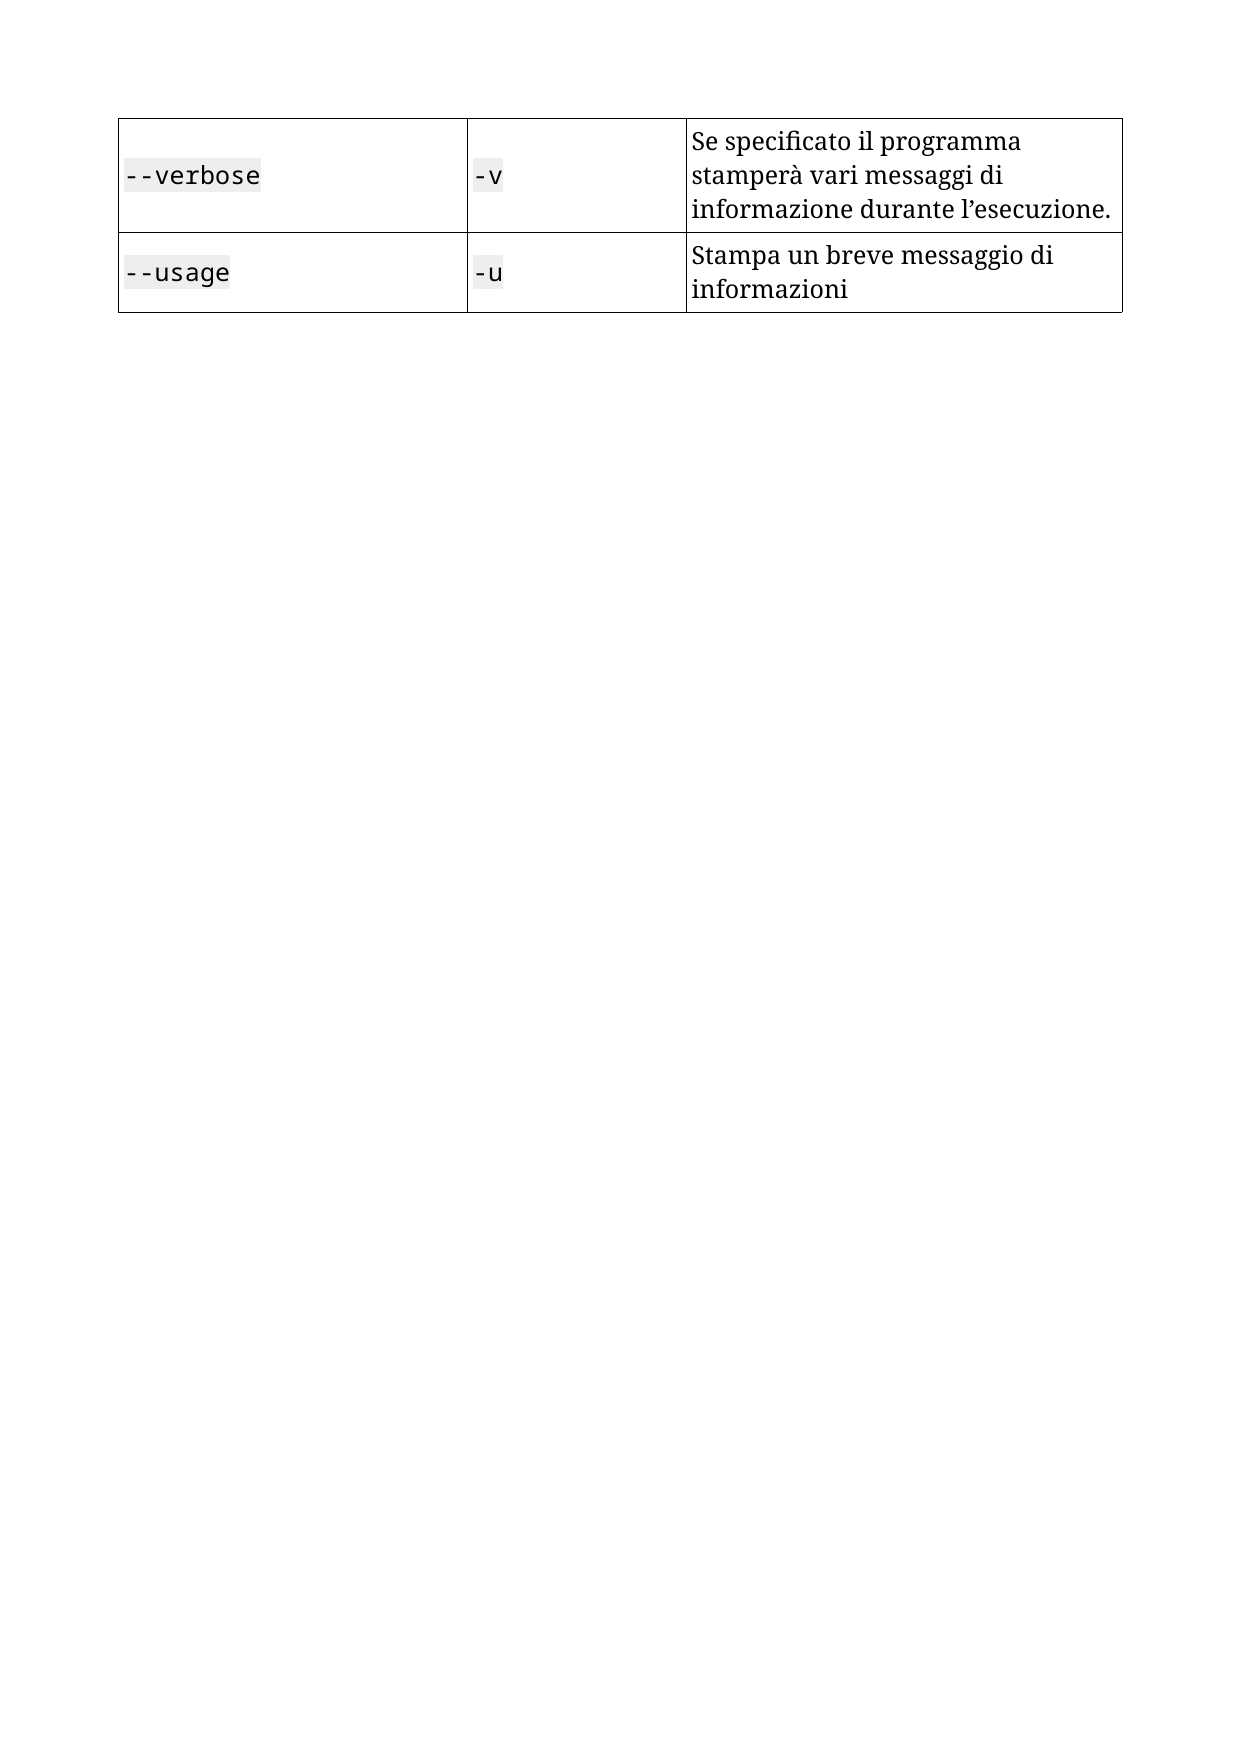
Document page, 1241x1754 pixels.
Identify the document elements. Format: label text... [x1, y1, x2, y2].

table_cell -u [468, 233, 686, 312]
table_cell --verbose [119, 119, 467, 232]
table_cell Se specificato il programma stamperà vari messaggi di informazione durante l’esecuzione. [687, 119, 1122, 232]
table_cell -v [468, 119, 686, 232]
table_cell --usage [119, 233, 467, 312]
table_cell Stampa un breve messaggio di informazioni [687, 233, 1122, 312]
